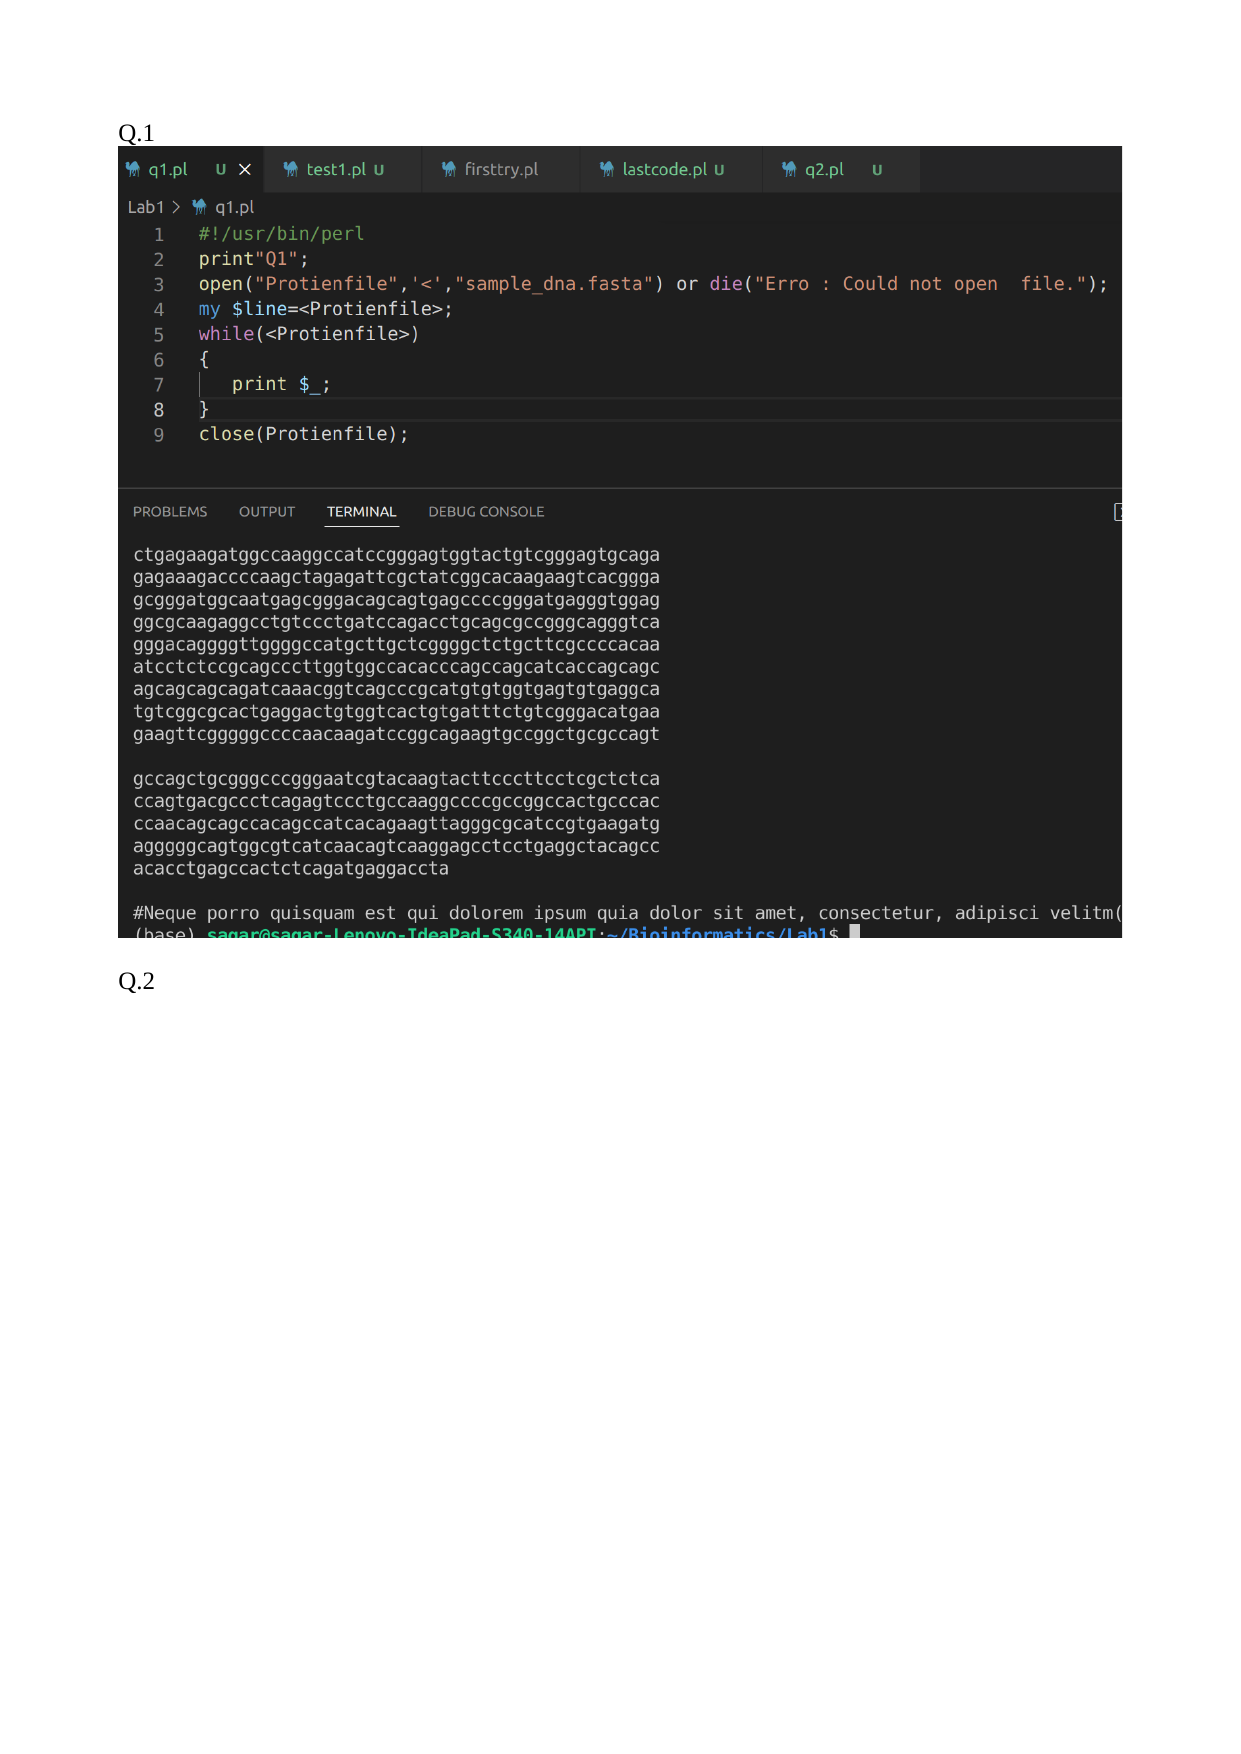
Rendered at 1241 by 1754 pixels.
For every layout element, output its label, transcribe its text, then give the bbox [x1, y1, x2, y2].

text Q.1 [118, 118, 1122, 146]
picture [118, 146, 1123, 938]
text Q.2 [118, 966, 1122, 995]
